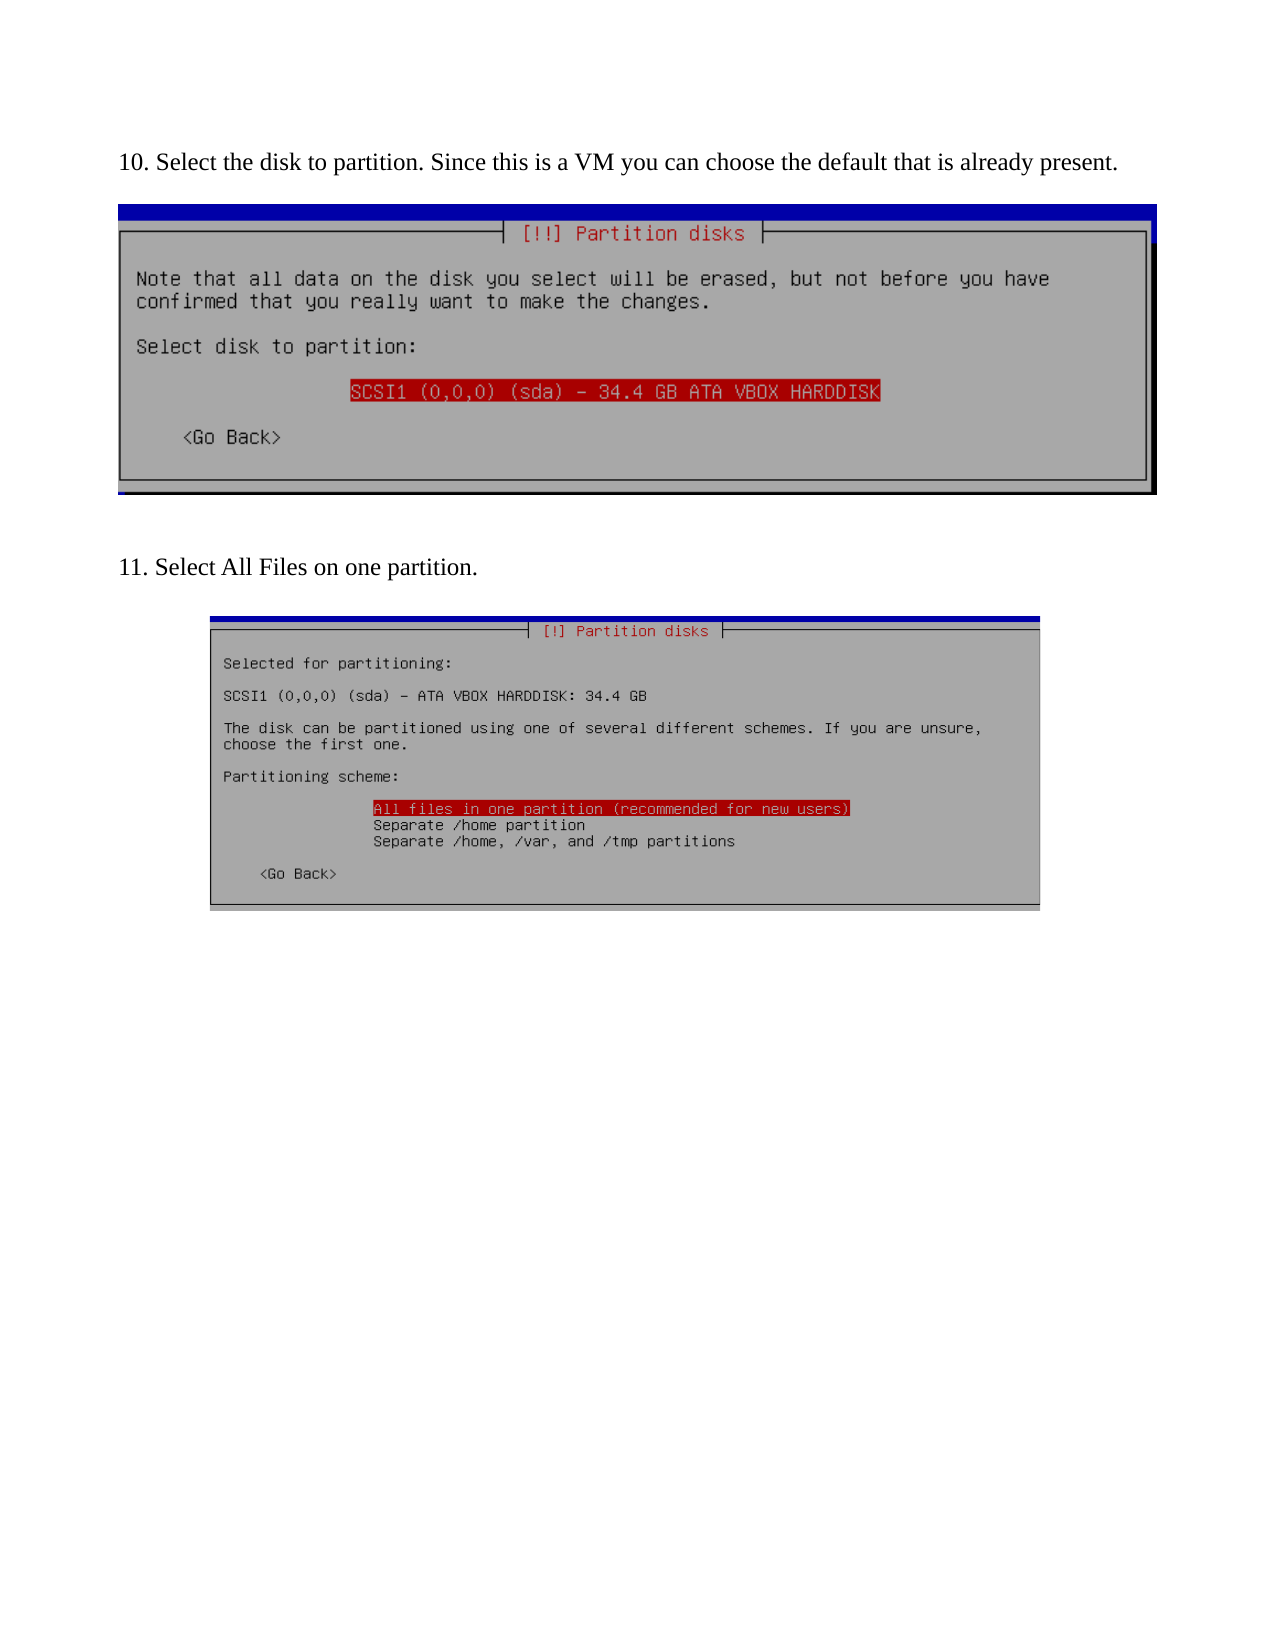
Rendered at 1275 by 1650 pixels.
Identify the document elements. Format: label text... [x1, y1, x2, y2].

picture [209, 616, 1041, 911]
text 11. Select All Files on one partition. [118, 552, 1157, 581]
picture [118, 204, 1157, 495]
text 10. Select the disk to partition. Since this is a VM you can choose the default that is already present. [118, 147, 1157, 176]
